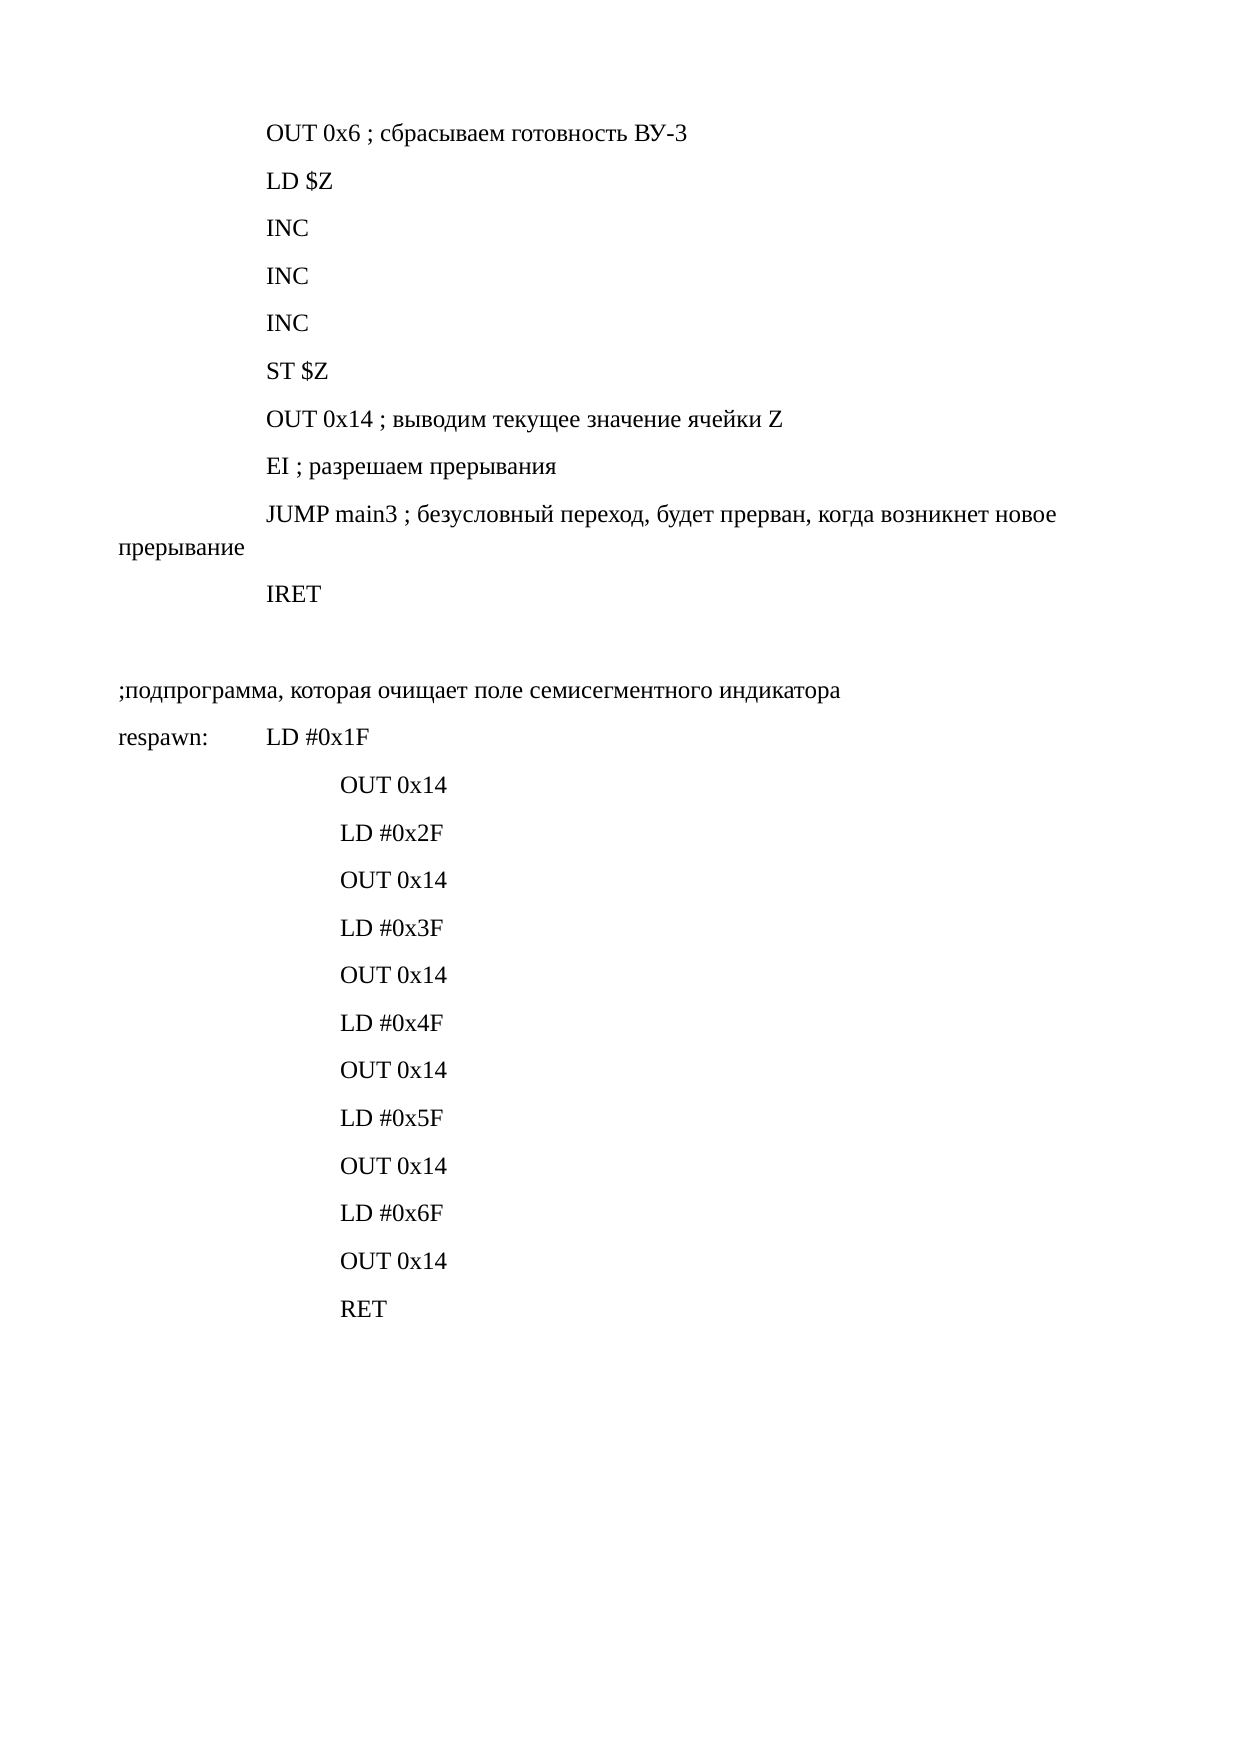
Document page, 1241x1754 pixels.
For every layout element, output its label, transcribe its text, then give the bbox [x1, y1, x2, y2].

text INC [118, 213, 1122, 242]
text OUT 0x14 [118, 770, 1122, 799]
text OUT 0x6 ; сбрасываем готовность ВУ-3 [118, 118, 1122, 147]
text EI ; разрешаем прерывания [118, 451, 1122, 480]
text OUT 0x14 [118, 960, 1122, 989]
text ;подпрограмма, которая очищает поле семисегментного индикатора [118, 675, 1122, 703]
text INC [118, 308, 1122, 337]
text respawn: LD #0x1F [118, 722, 1122, 751]
text LD #0x4F [118, 1008, 1122, 1037]
text LD $Z [118, 166, 1122, 194]
text ST $Z [118, 356, 1122, 385]
text LD #0x3F [118, 913, 1122, 942]
text LD #0x6F [118, 1198, 1122, 1227]
text LD #0x2F [118, 818, 1122, 846]
text OUT 0x14 [118, 865, 1122, 894]
text INC [118, 261, 1122, 290]
text JUMP main3 ; безусловный переход, будет прерван, когда возникнет новое прерывание [118, 499, 1122, 561]
text OUT 0x14 ; выводим текущее значение ячейки Z [118, 404, 1122, 432]
text LD #0x5F [118, 1103, 1122, 1132]
text OUT 0x14 [118, 1056, 1122, 1084]
text OUT 0x14 [118, 1246, 1122, 1275]
text RET [118, 1294, 1122, 1322]
text OUT 0x14 [118, 1151, 1122, 1179]
text IRET [118, 579, 1122, 608]
